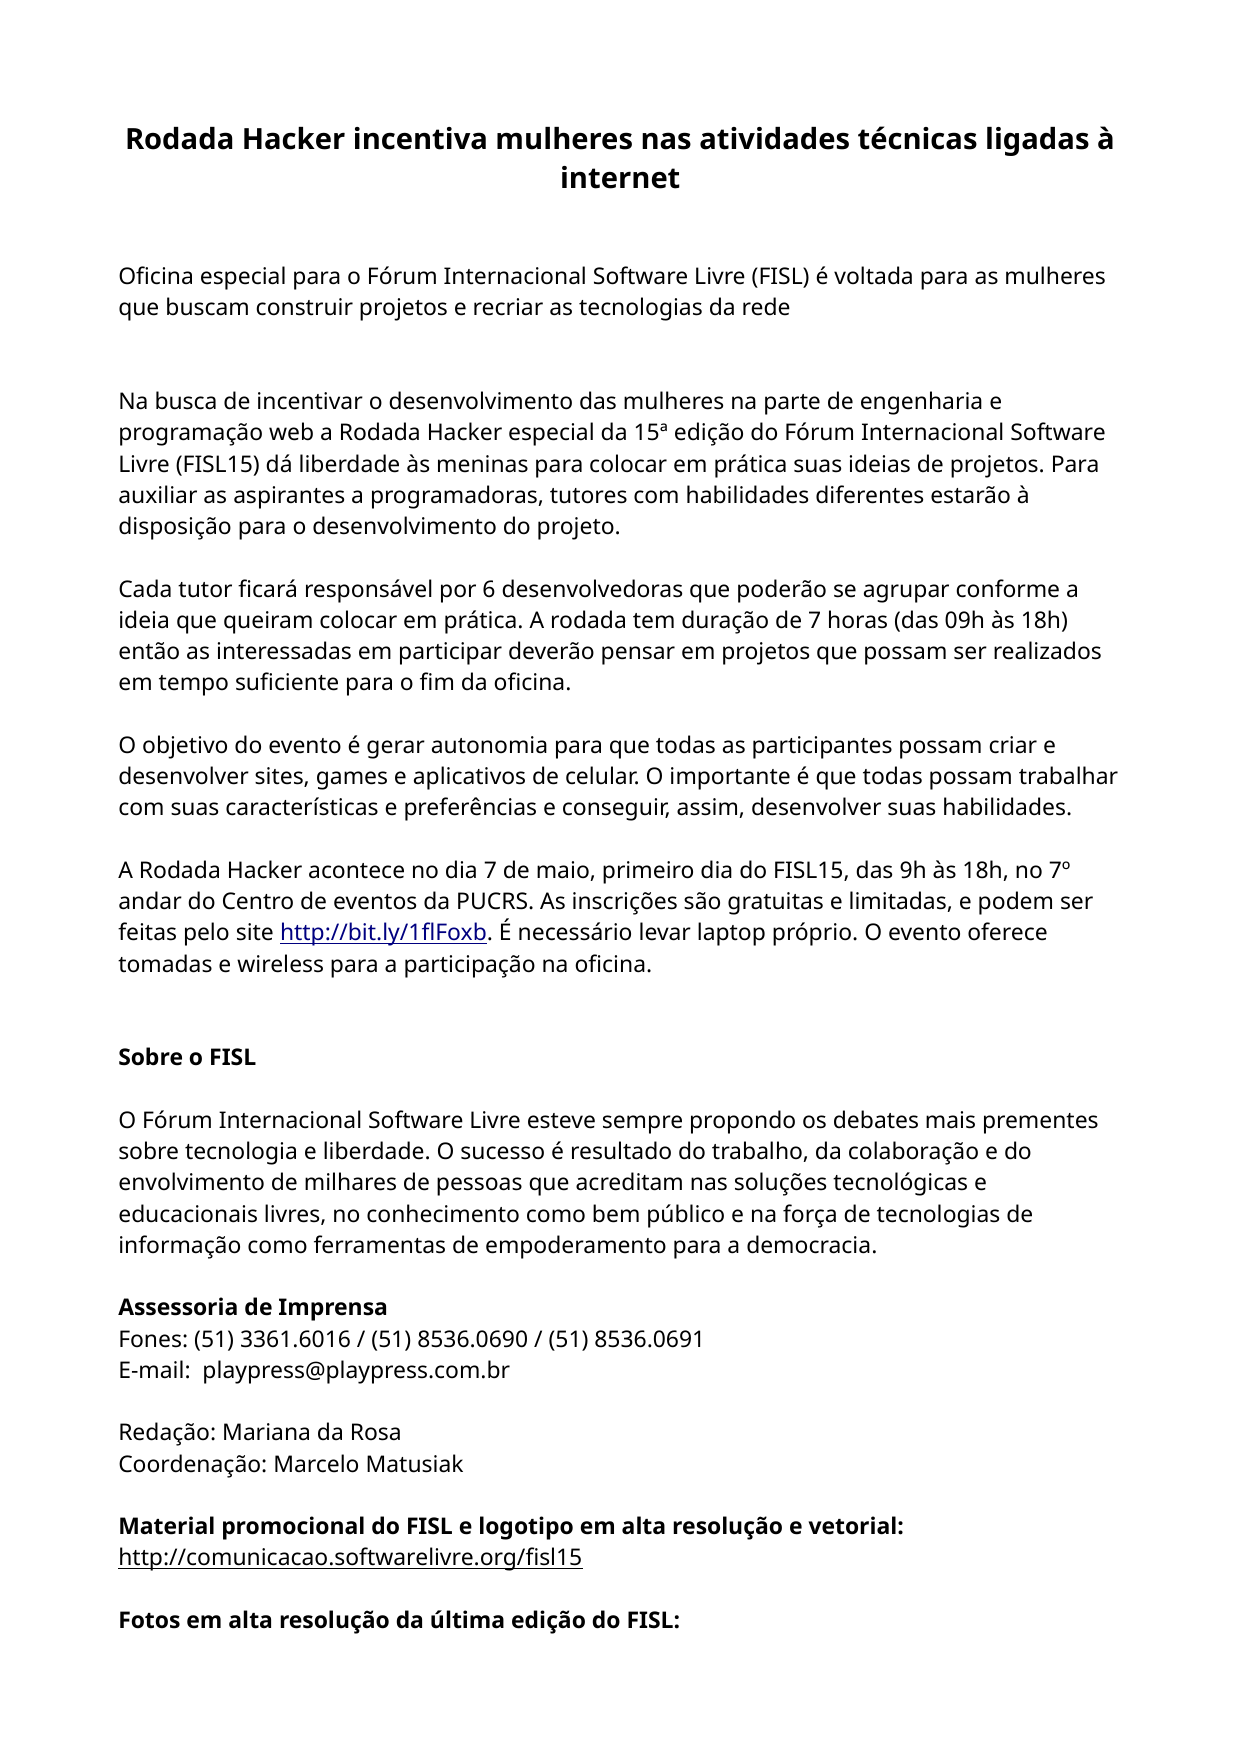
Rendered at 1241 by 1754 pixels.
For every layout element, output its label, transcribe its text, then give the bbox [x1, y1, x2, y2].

text Fotos em alta resolução da última edição do FISL: [118, 1604, 1122, 1635]
text E-mail: playpress@playpress.com.br [118, 1354, 1122, 1385]
text Assessoria de Imprensa [118, 1291, 1122, 1322]
text Redação: Mariana da Rosa [118, 1416, 1122, 1447]
text Coordenação: Marcelo Matusiak [118, 1447, 1122, 1479]
text Fones: (51) 3361.6016 / (51) 8536.0690 / (51) 8536.0691 [118, 1322, 1122, 1354]
text Na busca de incentivar o desenvolvimento das mulheres na parte de engenharia e programação web a Rodada Hacker especial da 15ª edição do Fórum Internacional Software Livre (FISL15) dá liberdade às meninas para colocar em prática suas ideias de projetos. Para auxiliar as aspirantes a programadoras, tutores com habilidades diferentes estarão à disposição para o desenvolvimento do projeto. [118, 385, 1122, 541]
text Cada tutor ficará responsável por 6 desenvolvedoras que poderão se agrupar conforme a ideia que queiram colocar em prática. A rodada tem duração de 7 horas (das 09h às 18h) então as interessadas em participar deverão pensar em projetos que possam ser realizados em tempo suficiente para o fim da oficina. [118, 572, 1122, 697]
text Oficina especial para o Fórum Internacional Software Livre (FISL) é voltada para as mulheres que buscam construir projetos e recriar as tecnologias da rede [118, 260, 1122, 322]
text Rodada Hacker incentiva mulheres nas atividades técnicas ligadas à internet [118, 118, 1122, 197]
text Sobre o FISL [118, 1041, 1122, 1072]
text A Rodada Hacker acontece no dia 7 de maio, primeiro dia do FISL15, das 9h às 18h, no 7º andar do Centro de eventos da PUCRS. As inscrições são gratuitas e limitadas, e podem ser feitas pelo site http://bit.ly/1flFoxb. É necessário levar laptop próprio. O evento oferece tomadas e wireless para a participação na oficina. [118, 854, 1122, 979]
text O Fórum Internacional Software Livre esteve sempre propondo os debates mais prementes sobre tecnologia e liberdade. O sucesso é resultado do trabalho, da colaboração e do envolvimento de milhares de pessoas que acreditam nas soluções tecnológicas e educacionais livres, no conhecimento como bem público e na força de tecnologias de informação como ferramentas de empoderamento para a democracia. [118, 1104, 1122, 1260]
text Material promocional do FISL e logotipo em alta resolução e vetorial: [118, 1510, 1122, 1541]
text O objetivo do evento é gerar autonomia para que todas as participantes possam criar e desenvolver sites, games e aplicativos de celular. O importante é que todas possam trabalhar com suas características e preferências e conseguir, assim, desenvolver suas habilidades. [118, 729, 1122, 822]
text http://comunicacao.softwarelivre.org/fisl15 [118, 1541, 1122, 1572]
